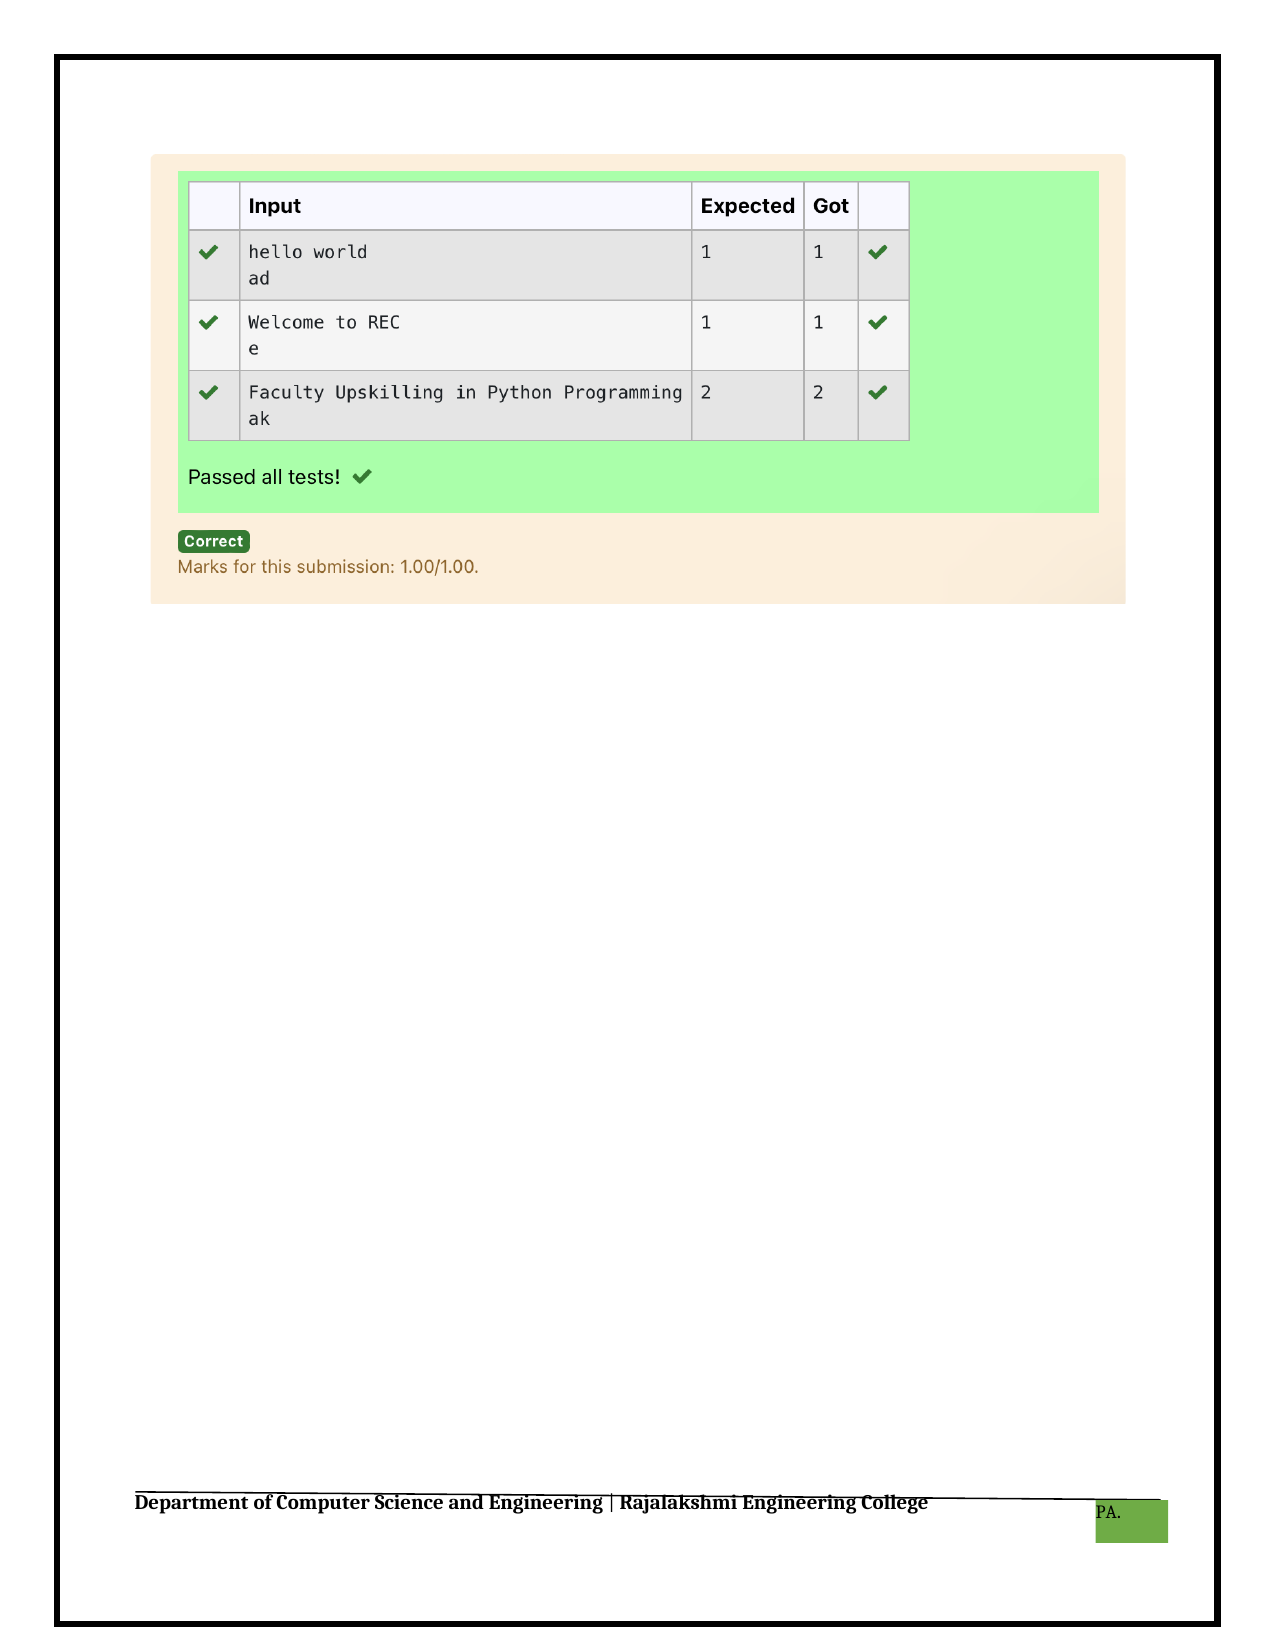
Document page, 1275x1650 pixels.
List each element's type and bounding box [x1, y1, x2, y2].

picture [150, 154, 1126, 604]
